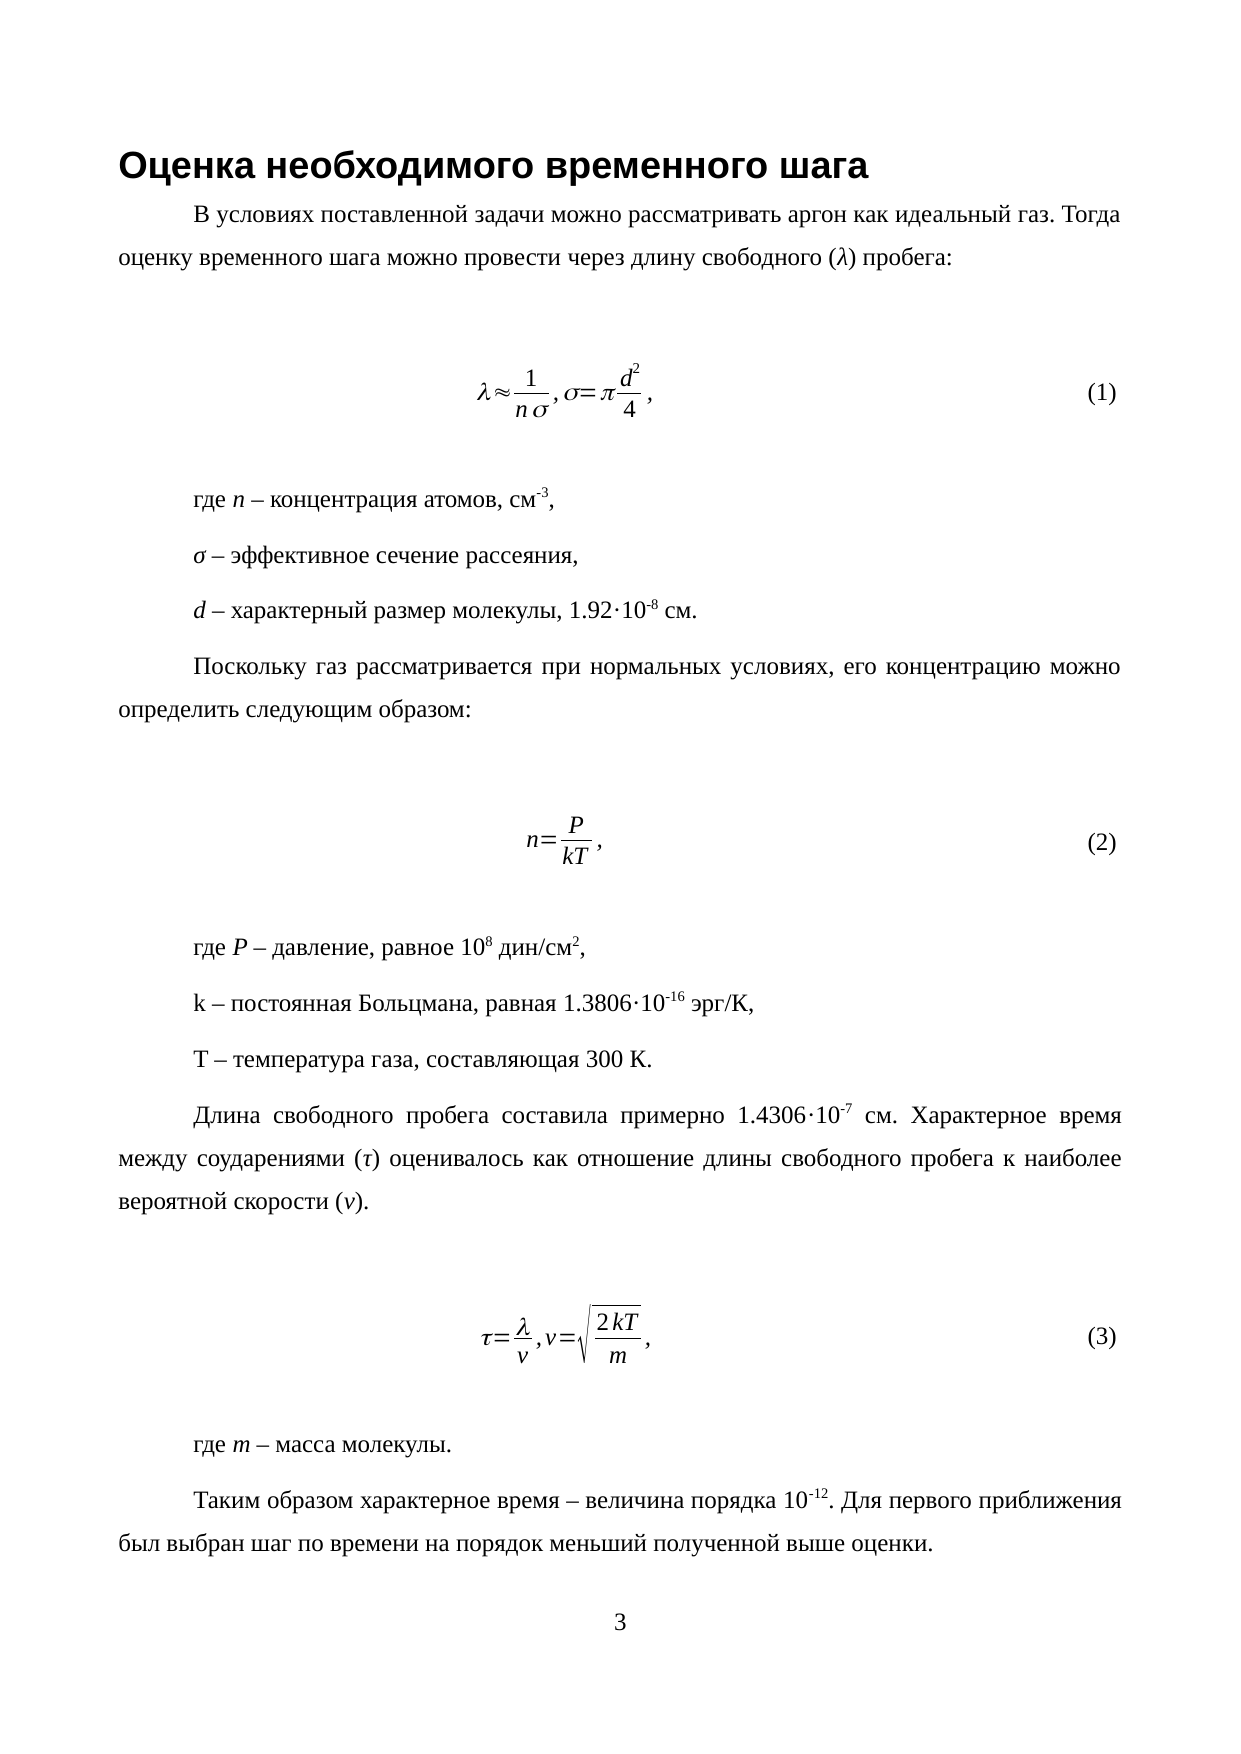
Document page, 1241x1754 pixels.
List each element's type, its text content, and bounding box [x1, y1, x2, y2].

text где P – давление, равное 108 дин/см2, [118, 932, 1122, 961]
table_header [118, 354, 1010, 428]
subtitle Оценка необходимого временного шага [118, 143, 1122, 187]
table_header (2) [1010, 806, 1122, 877]
text В условиях поставленной задачи можно рассматривать аргон как идеальный газ. Тогда оценку временного шага можно провести через длину свободного (λ) пробега: [118, 199, 1122, 271]
text k – постоянная Больцмана, равная 1.3806·10-16 эрг/К, [118, 988, 1122, 1017]
text d – характерный размер молекулы, 1.92·10-8 см. [118, 596, 1122, 624]
table_header (1) [1010, 354, 1122, 428]
text σ – эффективное сечение рассеяния, [118, 540, 1122, 568]
text T – температура газа, составляющая 300 К. [118, 1044, 1122, 1073]
text где n – концентрация атомов, см-3, [118, 484, 1122, 513]
text Длина свободного пробега составила примерно 1.4306·10-7 см. Характерное время между соударениями (τ) оценивалось как отношение длины свободного пробега к наиболее вероятной скорости (v). [118, 1100, 1122, 1215]
text Таким образом характерное время – величина порядка 10-12. Для первого приближения был выбран шаг по времени на порядок меньший полученной выше оценки. [118, 1485, 1122, 1557]
table_header [118, 1298, 1010, 1373]
text Поскольку газ рассматривается при нормальных условиях, его концентрацию можно определить следующим образом: [118, 651, 1122, 723]
table_header (3) [1010, 1298, 1122, 1373]
text где m – масса молекулы. [118, 1429, 1122, 1458]
table_header [118, 806, 1010, 877]
